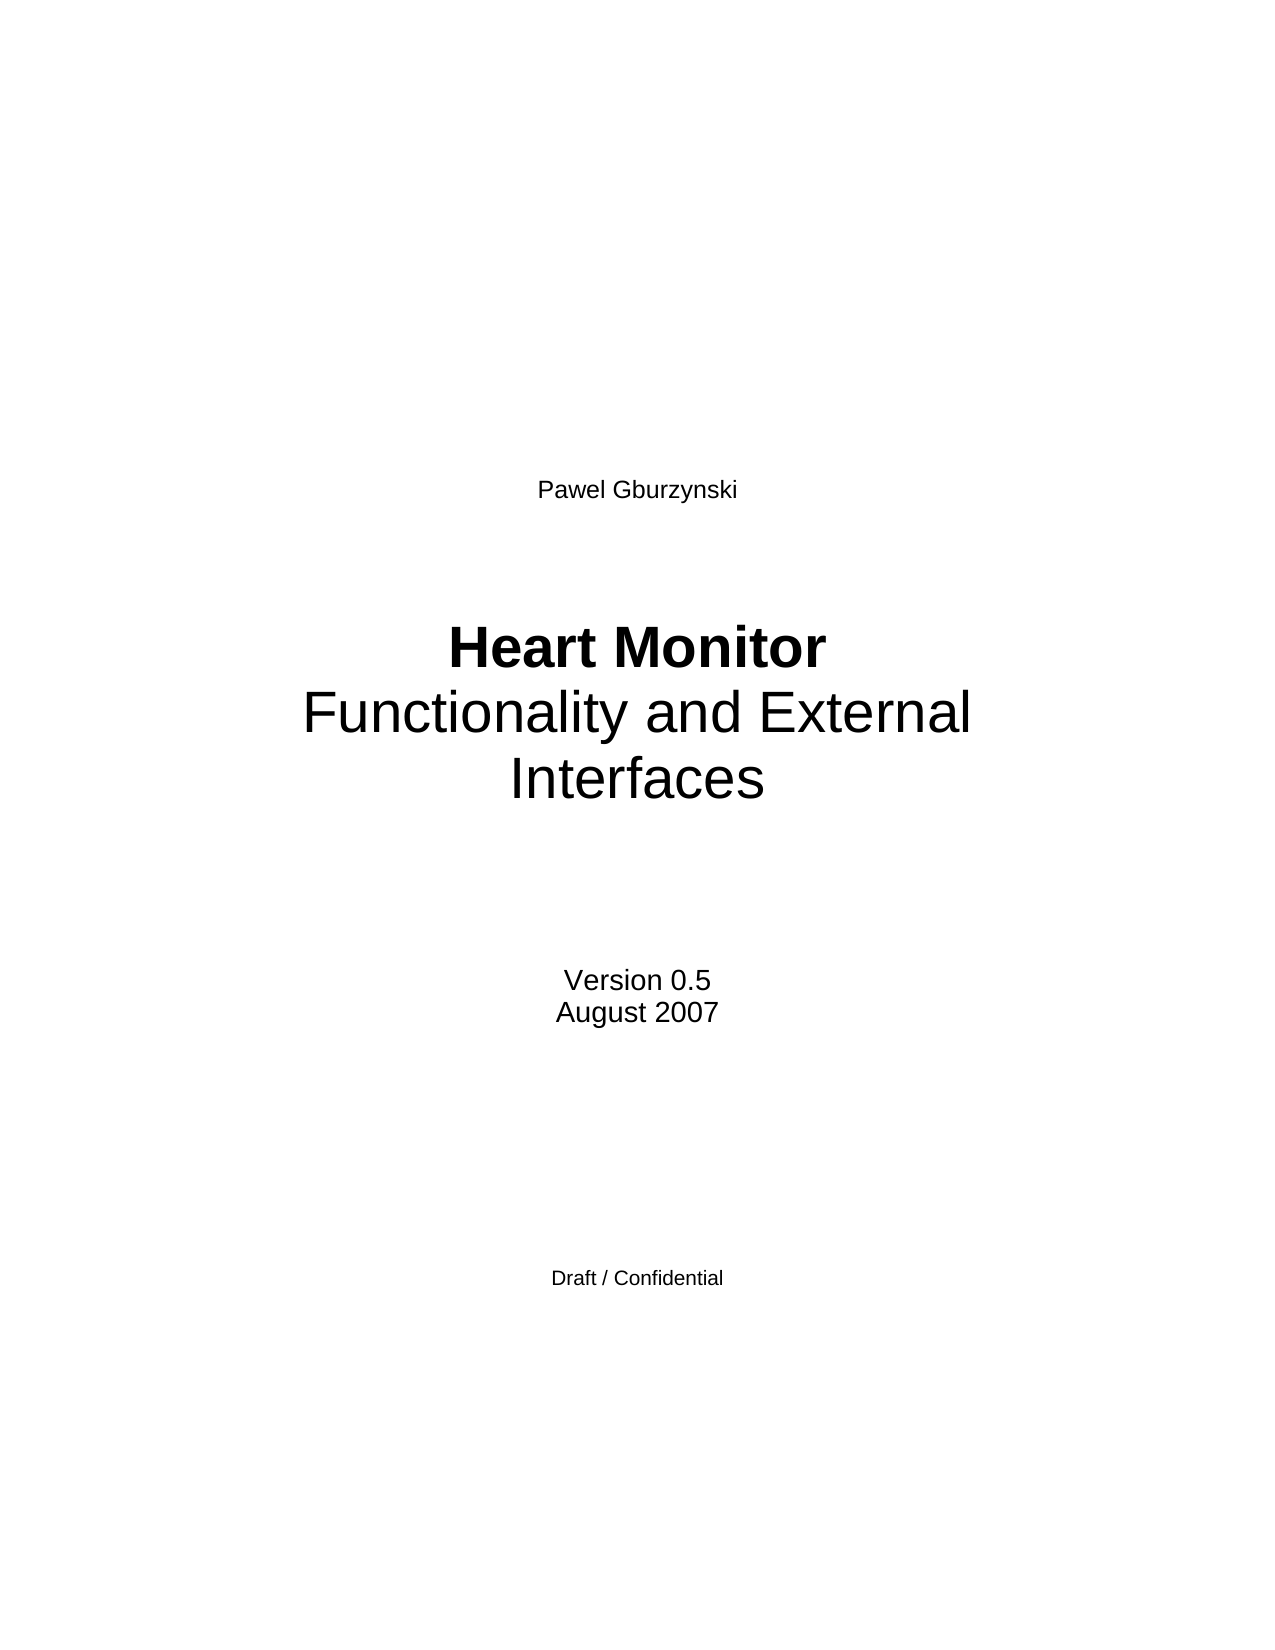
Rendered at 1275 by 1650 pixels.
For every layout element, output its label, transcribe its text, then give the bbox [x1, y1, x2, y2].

text August 2007 [210, 996, 1065, 1029]
text Version 0.5 [210, 964, 1065, 996]
text Functionality and External Interfaces [210, 680, 1065, 811]
text Pawel Gburzynski [210, 476, 1065, 504]
text Draft / Confidential [210, 1266, 1065, 1289]
subtitle Heart Monitor [210, 615, 1065, 680]
